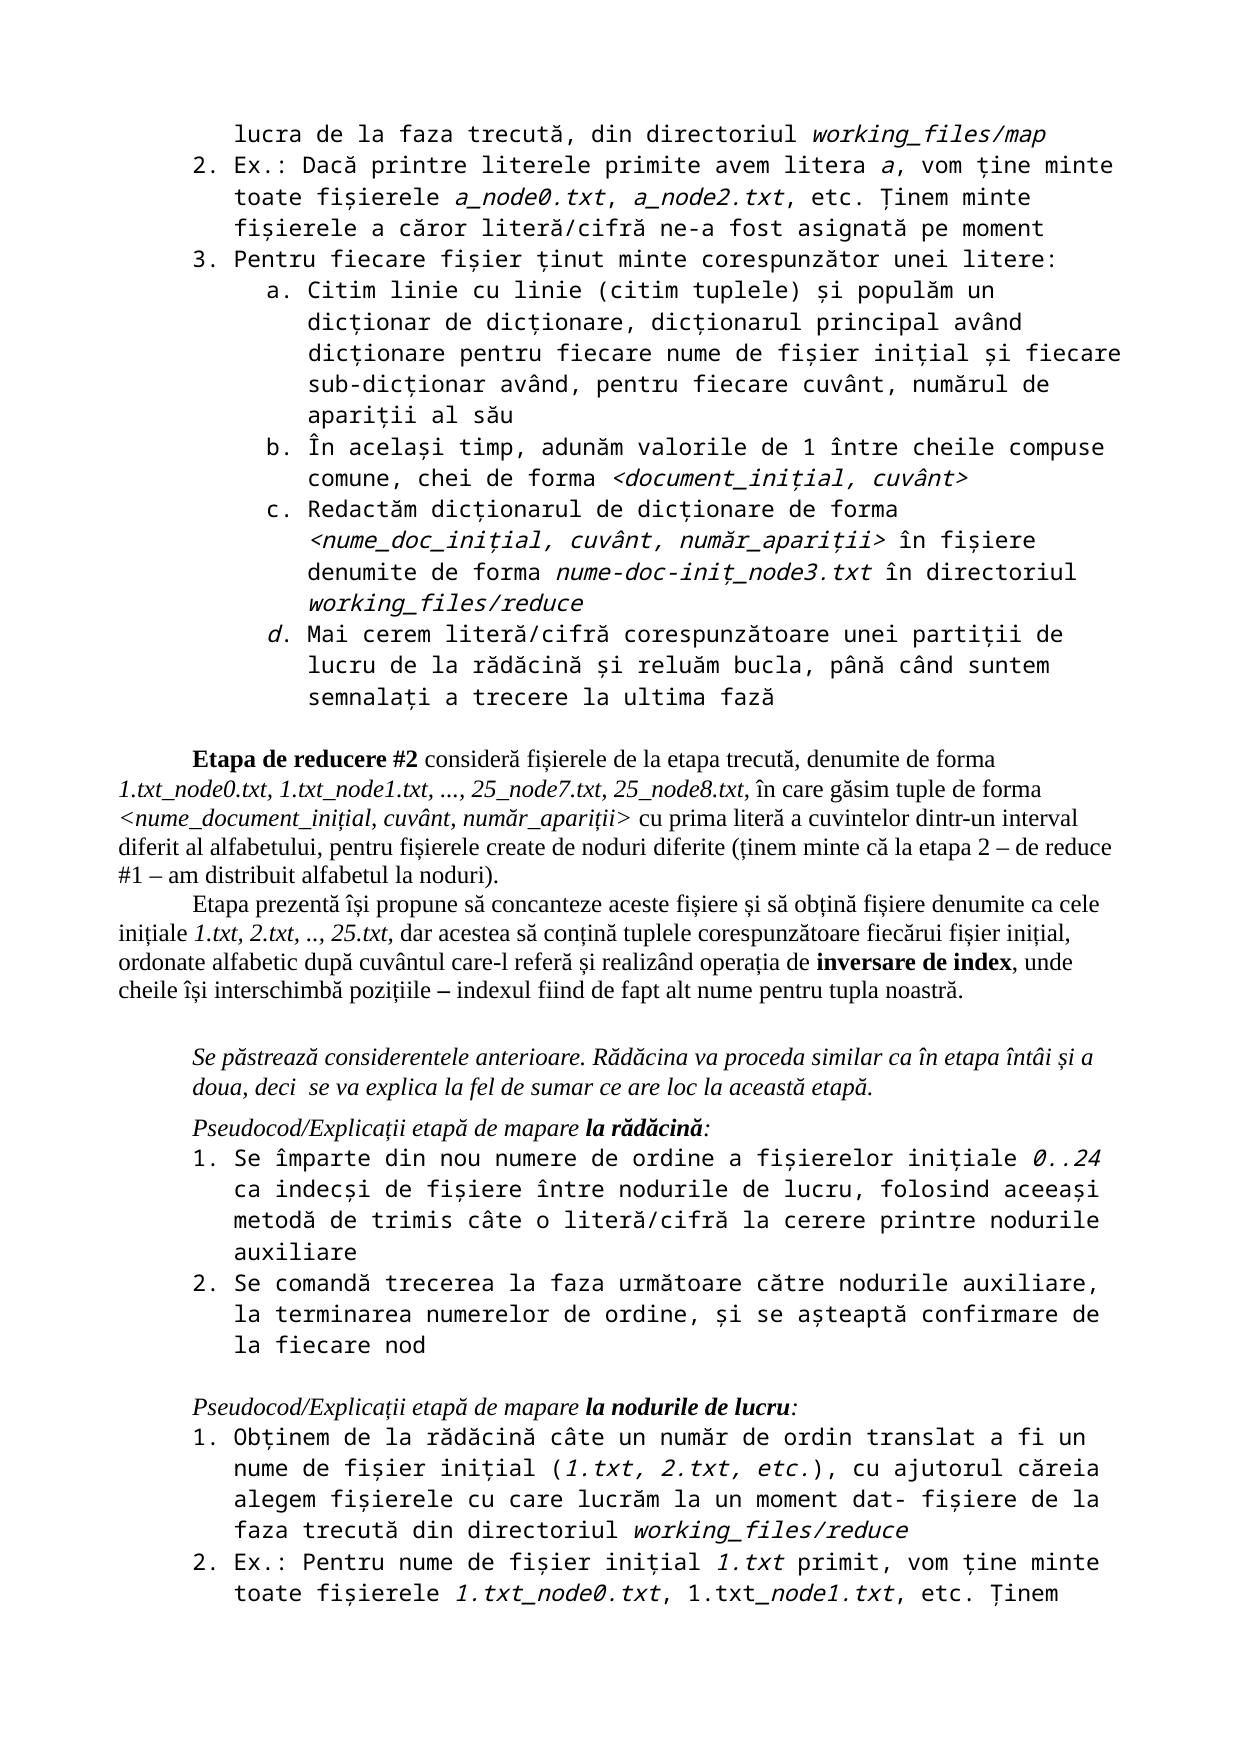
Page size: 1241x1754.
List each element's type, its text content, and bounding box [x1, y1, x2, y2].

text faza trecută din directoriul working_files/reduce [118, 1514, 1122, 1546]
text auxiliare [118, 1236, 1122, 1267]
text alegem fișierele cu care lucrăm la un moment dat- fișiere de la [118, 1483, 1122, 1514]
text dicționar de dicționare, dicționarul principal având [118, 306, 1122, 337]
text metodă de trimis câte o literă/cifră la cerere printre nodurile [118, 1204, 1122, 1236]
text d. Mai cerem literă/cifră corespunzătoare unei partiții de [118, 618, 1122, 649]
text semnalați a trecere la ultima fază [118, 681, 1122, 712]
text nume de fișier inițial (1.txt, 2.txt, etc.), cu ajutorul căreia [118, 1452, 1122, 1483]
text 1. Obținem de la rădăcină câte un număr de ordin translat a fi un [118, 1421, 1122, 1452]
text Pseudocod/Explicații etapă de mapare la rădăcină: [118, 1113, 1122, 1142]
text la fiecare nod [118, 1329, 1122, 1361]
text Etapa prezentă își propune să concanteze aceste fișiere și să obțină fișiere denumite ca cele inițiale 1.txt, 2.txt, .., 25.txt, dar acestea să conțină tuplele corespunzătoare fiecărui fișier inițial, ordonate alfabetic după cuvântul care-l referă și realizând operația de inversare de index, unde cheile își interschimbă pozițiile – indexul fiind de fapt alt nume pentru tupla noastră. [118, 889, 1122, 1004]
text denumite de forma nume-doc-iniț_node3.txt în directoriul [118, 556, 1122, 587]
text 2. Se comandă trecerea la faza următoare către nodurile auxiliare, [118, 1267, 1122, 1298]
text Se păstrează considerentele anterioare. Rădăcina va proceda similar ca în etapa întâi și a [118, 1038, 1122, 1072]
text a. Citim linie cu linie (citim tuplele) și populăm un [118, 274, 1122, 306]
text ca indecși de fișiere între nodurile de lucru, folosind aceeași [118, 1173, 1122, 1204]
text c. Redactăm dicționarul de dicționare de forma [118, 493, 1122, 524]
text fișierele a căror literă/cifră ne-a fost asignată pe moment [118, 212, 1122, 243]
text toate fișierele 1.txt_node0.txt, 1.txt_node1.txt, etc. Ținem [118, 1577, 1122, 1608]
text toate fișierele a_node0.txt, a_node2.txt, etc. Ținem minte [118, 181, 1122, 212]
text working_files/reduce [118, 587, 1122, 618]
text doua, deci se va explica la fel de sumar ce are loc la această etapă. [118, 1072, 1122, 1101]
text dicționare pentru fiecare nume de fișier inițial și fiecare sub-dicționar având, pentru fiecare cuvânt, numărul de apariții al său [118, 337, 1122, 431]
text 2. Ex.: Pentru nume de fișier inițial 1.txt primit, vom ține minte [118, 1546, 1122, 1577]
text la terminarea numerelor de ordine, și se așteaptă confirmare de [118, 1298, 1122, 1329]
text 3. Pentru fiecare fișier ținut minte corespunzător unei litere: [118, 243, 1122, 274]
text lucra de la faza trecută, din directoriul working_files/map [118, 118, 1122, 149]
text 1. Se împarte din nou numere de ordine a fișierelor inițiale 0..24 [118, 1142, 1122, 1173]
text Etapa de reducere #2 consideră fișierele de la etapa trecută, denumite de forma 1.txt_node0.txt, 1.txt_node1.txt, ..., 25_node7.txt, 25_node8.txt, în care găsim tuple de forma <nume_document_inițial, cuvânt, număr_apariții> cu prima literă a cuvintelor dintr-un interval diferit al alfabetului, pentru fișierele create de noduri diferite (ținem minte că la etapa 2 – de reduce #1 – am distribuit alfabetul la noduri). [118, 743, 1122, 889]
text <nume_doc_inițial, cuvânt, număr_apariții> în fișiere [118, 524, 1122, 556]
text comune, chei de forma <document_inițial, cuvânt> [118, 462, 1122, 493]
text 2. Ex.: Dacă printre literele primite avem litera a, vom ține minte [118, 149, 1122, 181]
text b. În același timp, adunăm valorile de 1 între cheile compuse [118, 431, 1122, 462]
text lucru de la rădăcină și reluăm bucla, până când suntem [118, 649, 1122, 681]
text Pseudocod/Explicații etapă de mapare la nodurile de lucru: [118, 1392, 1122, 1421]
